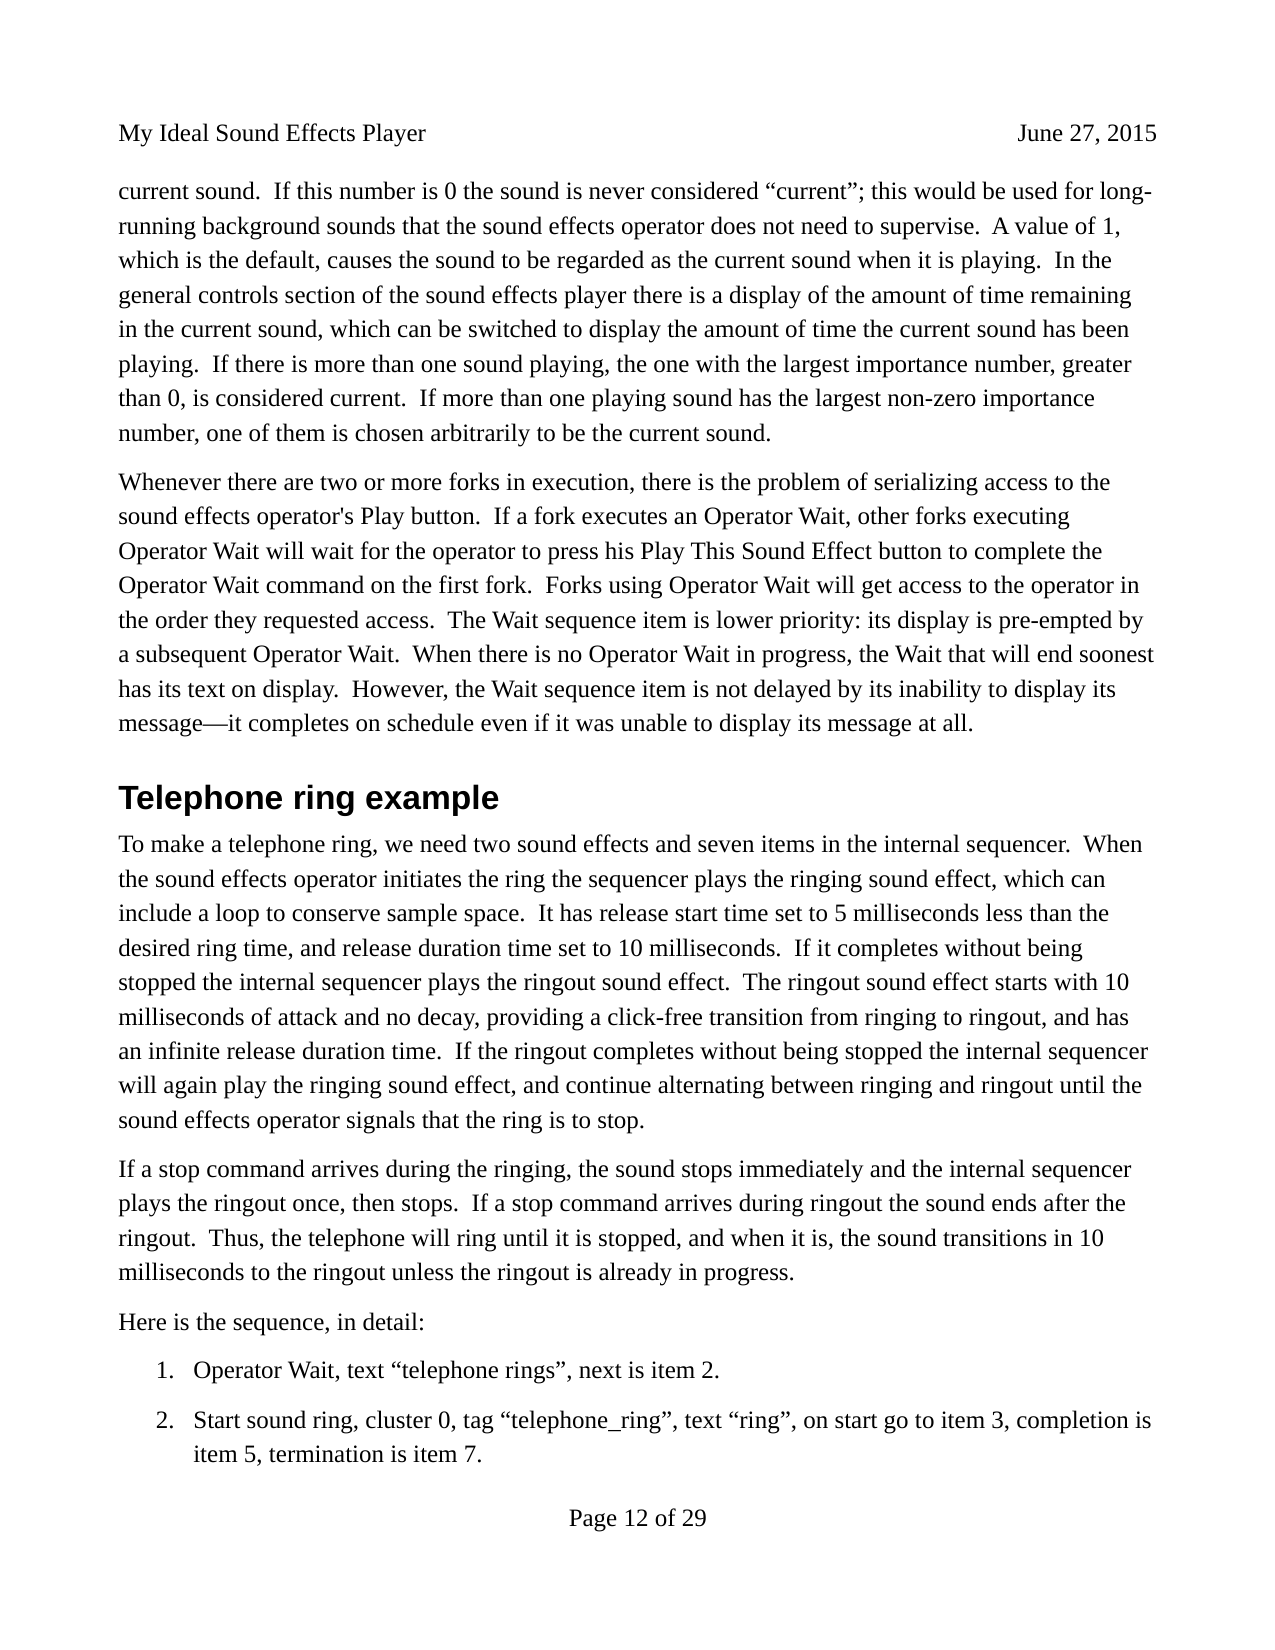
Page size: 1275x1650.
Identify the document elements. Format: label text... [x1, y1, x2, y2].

text current sound. If this number is 0 the sound is never considered “current”; this would be used for long-running background sounds that the sound effects operator does not need to supervise. A value of 1, which is the default, causes the sound to be regarded as the current sound when it is playing. In the general controls section of the sound effects player there is a display of the amount of time remaining in the current sound, which can be switched to display the amount of time the current sound has been playing. If there is more than one sound playing, the one with the largest importance number, greater than 0, is considered current. If more than one playing sound has the largest non-zero importance number, one of them is chosen arbitrarily to be the current sound. [118, 176, 1157, 446]
list Operator Wait, text “telephone rings”, next is item 2. [156, 1356, 1157, 1384]
text If a stop command arrives during the ringing, the sound stops immediately and the internal sequencer plays the ringout once, then stops. If a stop command arrives during ringout the sound ends after the ringout. Thus, the telephone will ring until it is stopped, and when it is, the sound transitions in 10 milliseconds to the ringout unless the ringout is already in progress. [118, 1154, 1157, 1286]
text To make a telephone ring, we need two sound effects and seven items in the internal sequencer. When the sound effects operator initiates the ring the sequencer plays the ringing sound effect, which can include a loop to conserve sample space. It has release start time set to 5 milliseconds less than the desired ring time, and release duration time set to 10 milliseconds. If it completes without being stopped the internal sequencer plays the ringout sound effect. The ringout sound effect starts with 10 milliseconds of attack and no decay, providing a click-free transition from ringing to ringout, and has an infinite release duration time. If the ringout completes without being stopped the internal sequencer will again play the ringing sound effect, and continue alternating between ringing and ringout until the sound effects operator signals that the ring is to stop. [118, 829, 1157, 1134]
list Start sound ring, cluster 0, tag “telephone_ring”, text “ring”, on start go to item 3, completion is item 5, termination is item 7. [156, 1405, 1157, 1468]
text Here is the sequence, in detail: [118, 1307, 1157, 1335]
subtitle Telephone ring example [118, 778, 1157, 817]
text Whenever there are two or more forks in execution, there is the problem of serializing access to the sound effects operator's Play button. If a fork executes an Operator Wait, other forks executing Operator Wait will wait for the operator to press his Play This Sound Effect button to complete the Operator Wait command on the first fork. Forks using Operator Wait will get access to the operator in the order they requested access. The Wait sequence item is lower priority: its display is pre-empted by a subsequent Operator Wait. When there is no Operator Wait in progress, the Wait that will end soonest has its text on display. However, the Wait sequence item is not delayed by its inability to display its message—it completes on schedule even if it was unable to display its message at all. [118, 467, 1157, 737]
